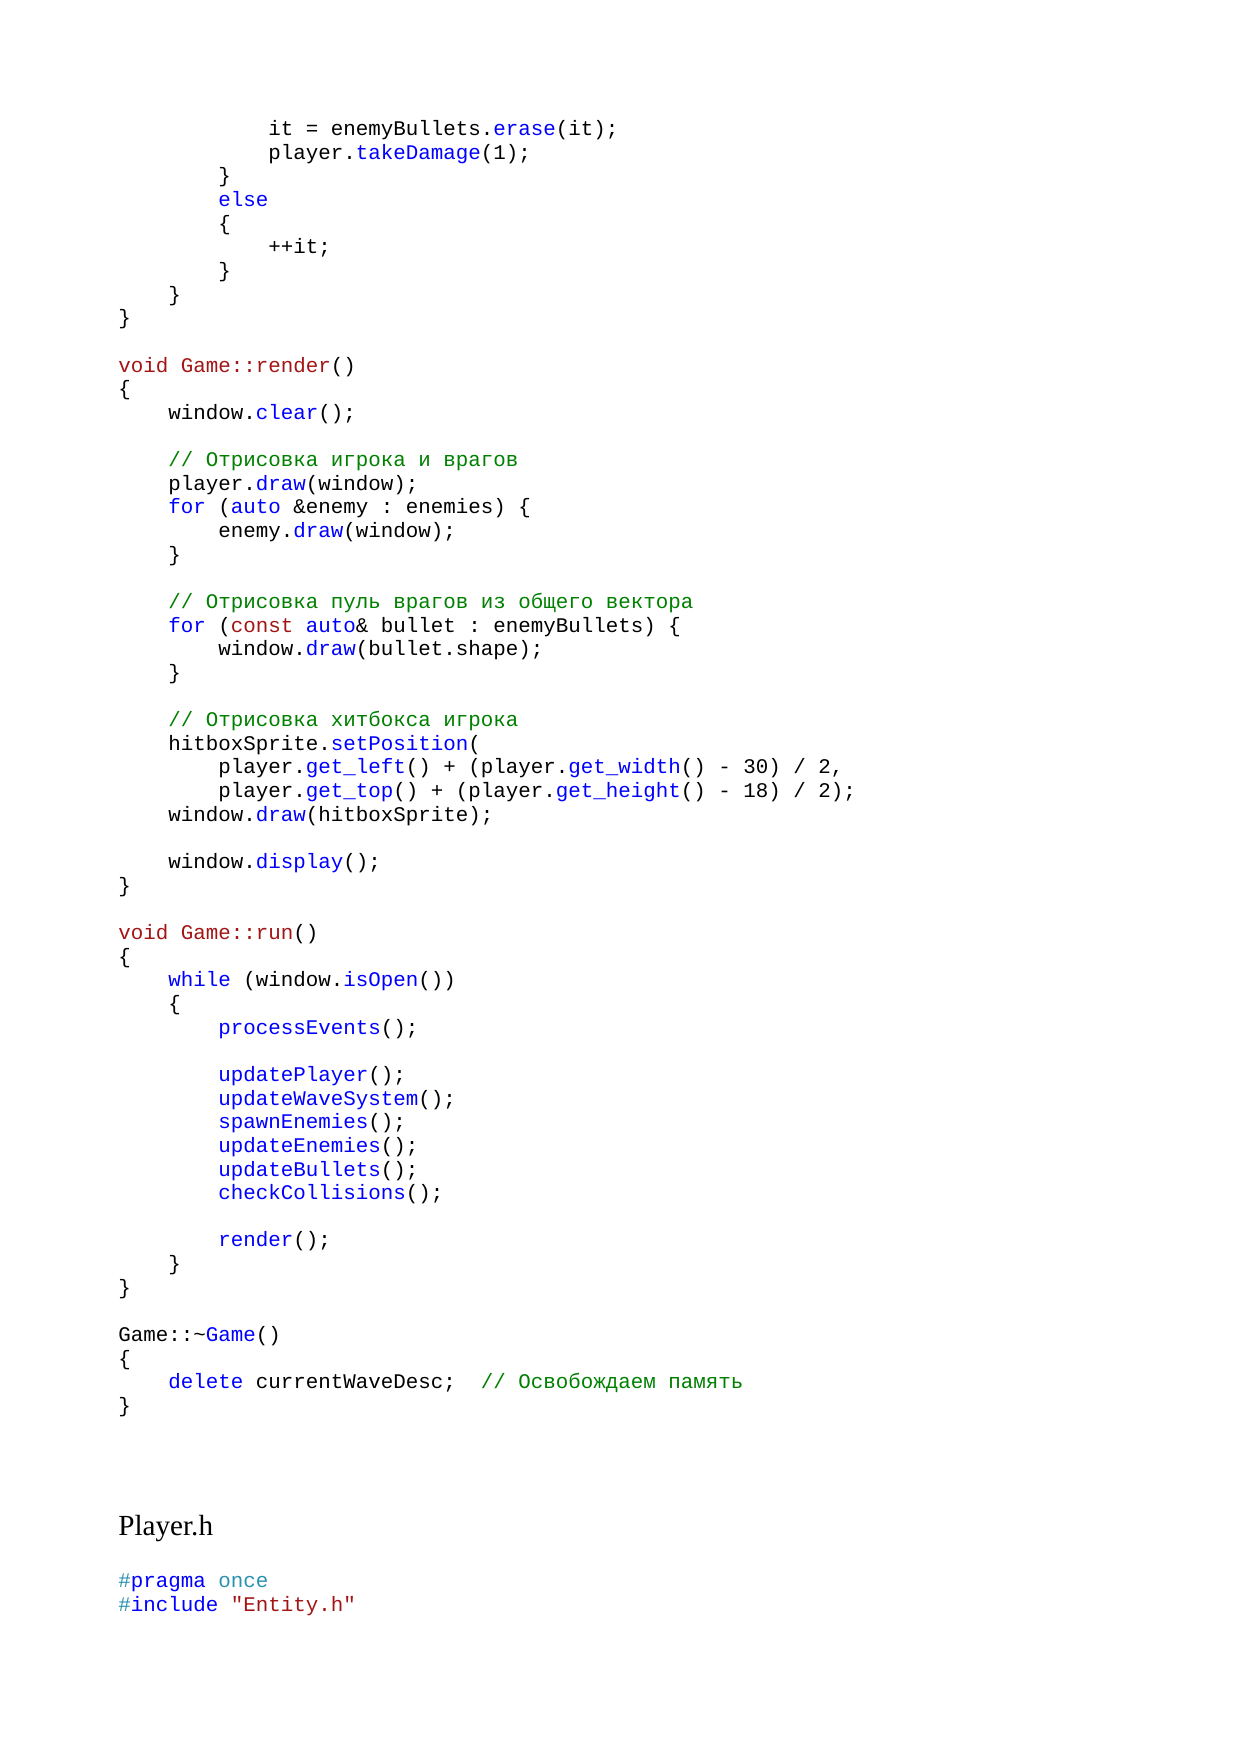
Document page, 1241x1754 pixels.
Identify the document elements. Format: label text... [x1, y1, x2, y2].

text render(); [118, 1229, 1122, 1253]
text } [118, 260, 1122, 284]
text window.display(); [118, 851, 1122, 875]
text while (window.isOpen()) [118, 969, 1122, 993]
text // Отрисовка хитбокса игрока [118, 709, 1122, 733]
text else [118, 189, 1122, 213]
text player.get_top() + (player.get_height() - 18) / 2); [118, 780, 1122, 804]
text } [118, 165, 1122, 189]
text updateEnemies(); [118, 1135, 1122, 1158]
text { [118, 993, 1122, 1017]
text } [118, 1253, 1122, 1277]
text void Game::render() [118, 354, 1122, 378]
text { [118, 378, 1122, 402]
text // Отрисовка игрока и врагов [118, 449, 1122, 473]
text { [118, 213, 1122, 236]
text delete currentWaveDesc; // Освобождаем память [118, 1371, 1122, 1395]
text checkCollisions(); [118, 1182, 1122, 1206]
text } [118, 662, 1122, 686]
text } [118, 875, 1122, 898]
text for (auto &enemy : enemies) { [118, 496, 1122, 520]
text #pragma once [118, 1570, 1122, 1594]
text processEvents(); [118, 1017, 1122, 1040]
text window.draw(hitboxSprite); [118, 804, 1122, 827]
text Game::~Game() [118, 1324, 1122, 1348]
text Player.h [118, 1508, 1122, 1541]
text { [118, 1348, 1122, 1371]
text void Game::run() [118, 922, 1122, 946]
text it = enemyBullets.erase(it); [118, 118, 1122, 142]
text #include "Entity.h" [118, 1594, 1122, 1617]
text hitboxSprite.setPosition( [118, 733, 1122, 757]
text updateWaveSystem(); [118, 1088, 1122, 1111]
text } [118, 307, 1122, 331]
text player.draw(window); [118, 473, 1122, 496]
text spawnEnemies(); [118, 1111, 1122, 1135]
text for (const auto& bullet : enemyBullets) { [118, 615, 1122, 638]
text } [118, 544, 1122, 567]
text // Отрисовка пуль врагов из общего вектора [118, 591, 1122, 615]
text { [118, 946, 1122, 969]
text ++it; [118, 236, 1122, 260]
text } [118, 1277, 1122, 1300]
text updatePlayer(); [118, 1064, 1122, 1088]
text enemy.draw(window); [118, 520, 1122, 544]
text window.draw(bullet.shape); [118, 638, 1122, 662]
text player.takeDamage(1); [118, 142, 1122, 165]
text } [118, 284, 1122, 307]
text updateBullets(); [118, 1158, 1122, 1182]
text } [118, 1395, 1122, 1419]
text player.get_left() + (player.get_width() - 30) / 2, [118, 757, 1122, 780]
text window.clear(); [118, 402, 1122, 426]
